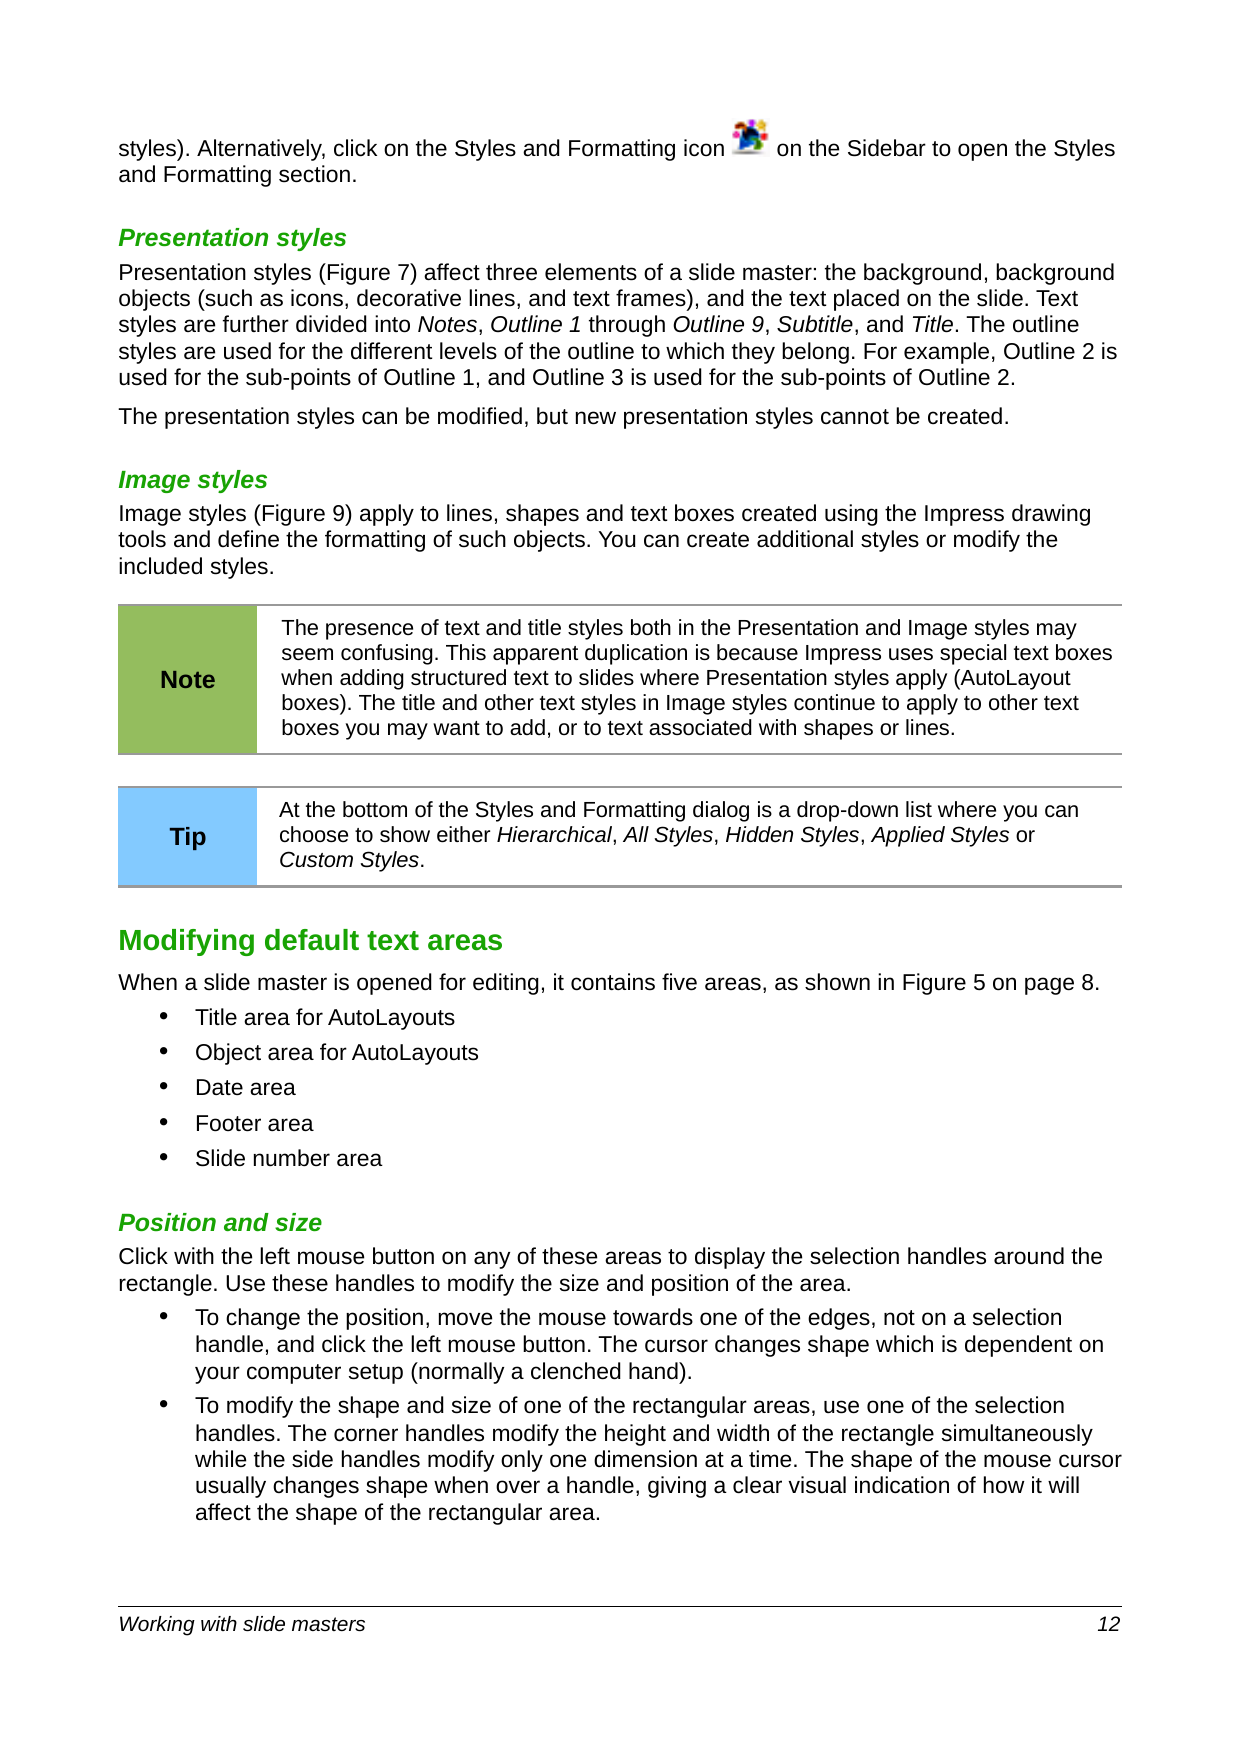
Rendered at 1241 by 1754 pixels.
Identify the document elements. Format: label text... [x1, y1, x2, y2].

list When a slide master is opened for editing, it contains five areas, as shown in Figure 5 on page 8. [118, 969, 1122, 995]
table_header At the bottom of the Styles and Formatting dialog is a drop-down list where you can choose to show either Hierarchical, All Styles, Hidden Styles, Applied Styles or Custom Styles. [258, 788, 1122, 885]
text Image styles (Figure 9) apply to lines, shapes and text boxes created using the Impress drawing tools and define the formatting of such objects. You can create additional styles or modify the included styles. [118, 500, 1122, 579]
list Object area for AutoLayouts [156, 1037, 1122, 1066]
list Click with the left mouse button on any of these areas to display the selection handles around the rectangle. Use these handles to modify the size and position of the area. [118, 1243, 1122, 1296]
list To modify the shape and size of one of the rectangular areas, use one of the selection handles. The corner handles modify the height and width of the rectangle simultaneously while the side handles modify only one dimension at a time. The shape of the mouse cursor usually changes shape when over a handle, giving a clear visual indication of how it will affect the shape of the rectangular area. [156, 1390, 1122, 1525]
list Title area for AutoLayouts [156, 1002, 1122, 1031]
subtitle Modifying default text areas [118, 923, 1122, 956]
list Date area [156, 1072, 1122, 1102]
list Slide number area [156, 1143, 1122, 1172]
table_header The presence of text and title styles both in the Presentation and Image styles may seem confusing. This apparent duplication is because Impress uses special text boxes when adding structured text to slides where Presentation styles apply (AutoLayout boxes). The title and other text styles in Image styles continue to apply to other text boxes you may want to add, or to text associated with shapes or lines. [258, 606, 1122, 753]
text The presentation styles can be modified, but new presentation styles cannot be created. [118, 403, 1122, 429]
text Presentation styles (Figure 7) affect three elements of a slide master: the background, background objects (such as icons, decorative lines, and text frames), and the text placed on the slide. Text styles are further divided into Notes, Outline 1 through Outline 9, Subtitle, and Title. The outline styles are used for the different levels of the outline to which they belong. For example, Outline 2 is used for the sub-points of Outline 1, and Outline 3 is used for the sub-points of Outline 2. [118, 258, 1122, 390]
text styles). Alternatively, click on the Styles and Formatting icon on the Sidebar to open the Styles and Formatting section. [118, 118, 1122, 188]
subtitle Presentation styles [118, 223, 1122, 252]
list To change the position, move the mouse towards one of the edges, not on a selection handle, and click the left mouse button. The cursor changes shape which is dependent on your computer setup (normally a clenched hand). [156, 1302, 1122, 1384]
picture [731, 118, 770, 157]
subtitle Position and size [118, 1208, 1122, 1237]
table_header Note [118, 606, 257, 753]
list Footer area [156, 1108, 1122, 1137]
table_header Tip [118, 788, 257, 885]
subtitle Image styles [118, 465, 1122, 493]
